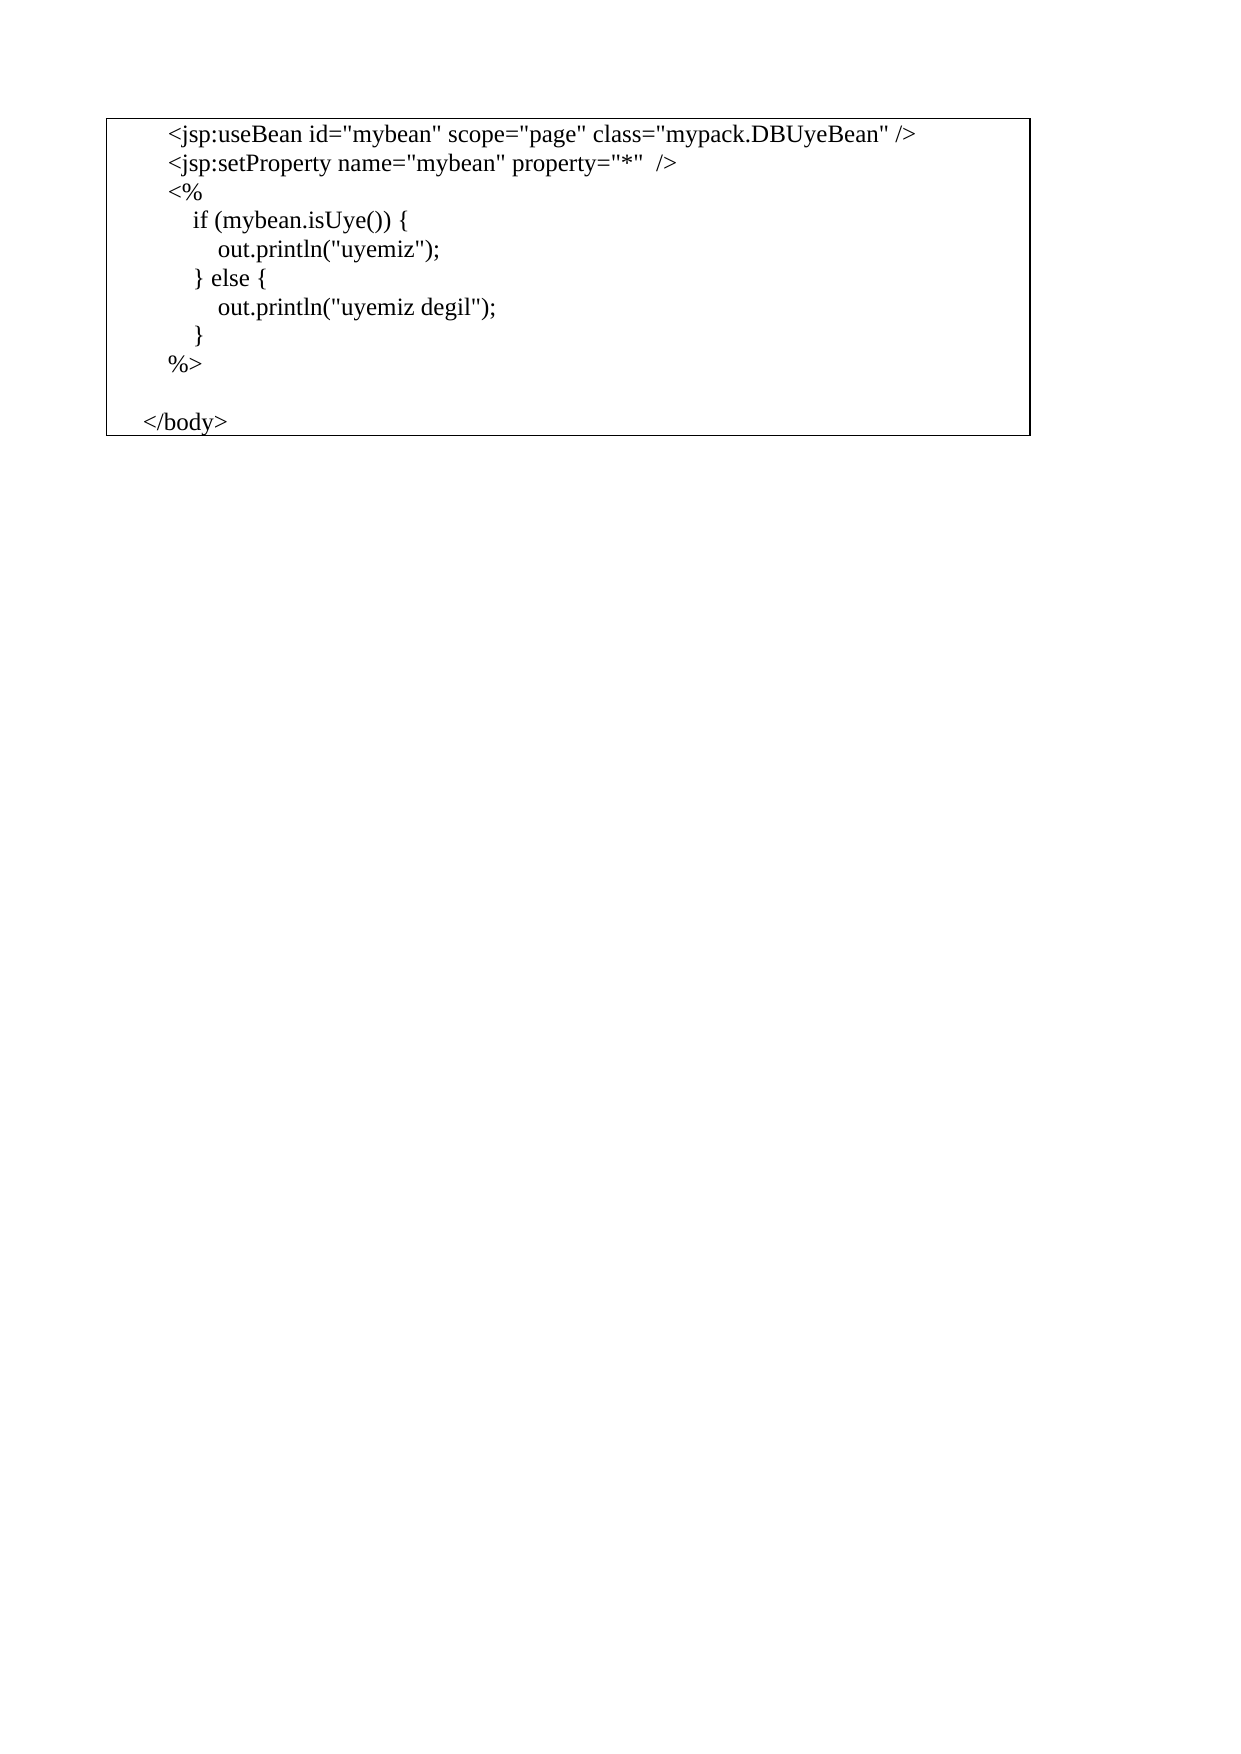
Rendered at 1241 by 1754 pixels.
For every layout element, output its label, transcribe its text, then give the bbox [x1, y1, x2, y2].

table_header <jsp:useBean id="mybean" scope="page" class="mypack.DBUyeBean" /> <jsp:setProperty name="mybean" property="*" /> <% if (mybean.isUye()) { out.println("uyemiz"); } else { out.println("uyemiz degil"); } %> </body> [107, 119, 1029, 435]
